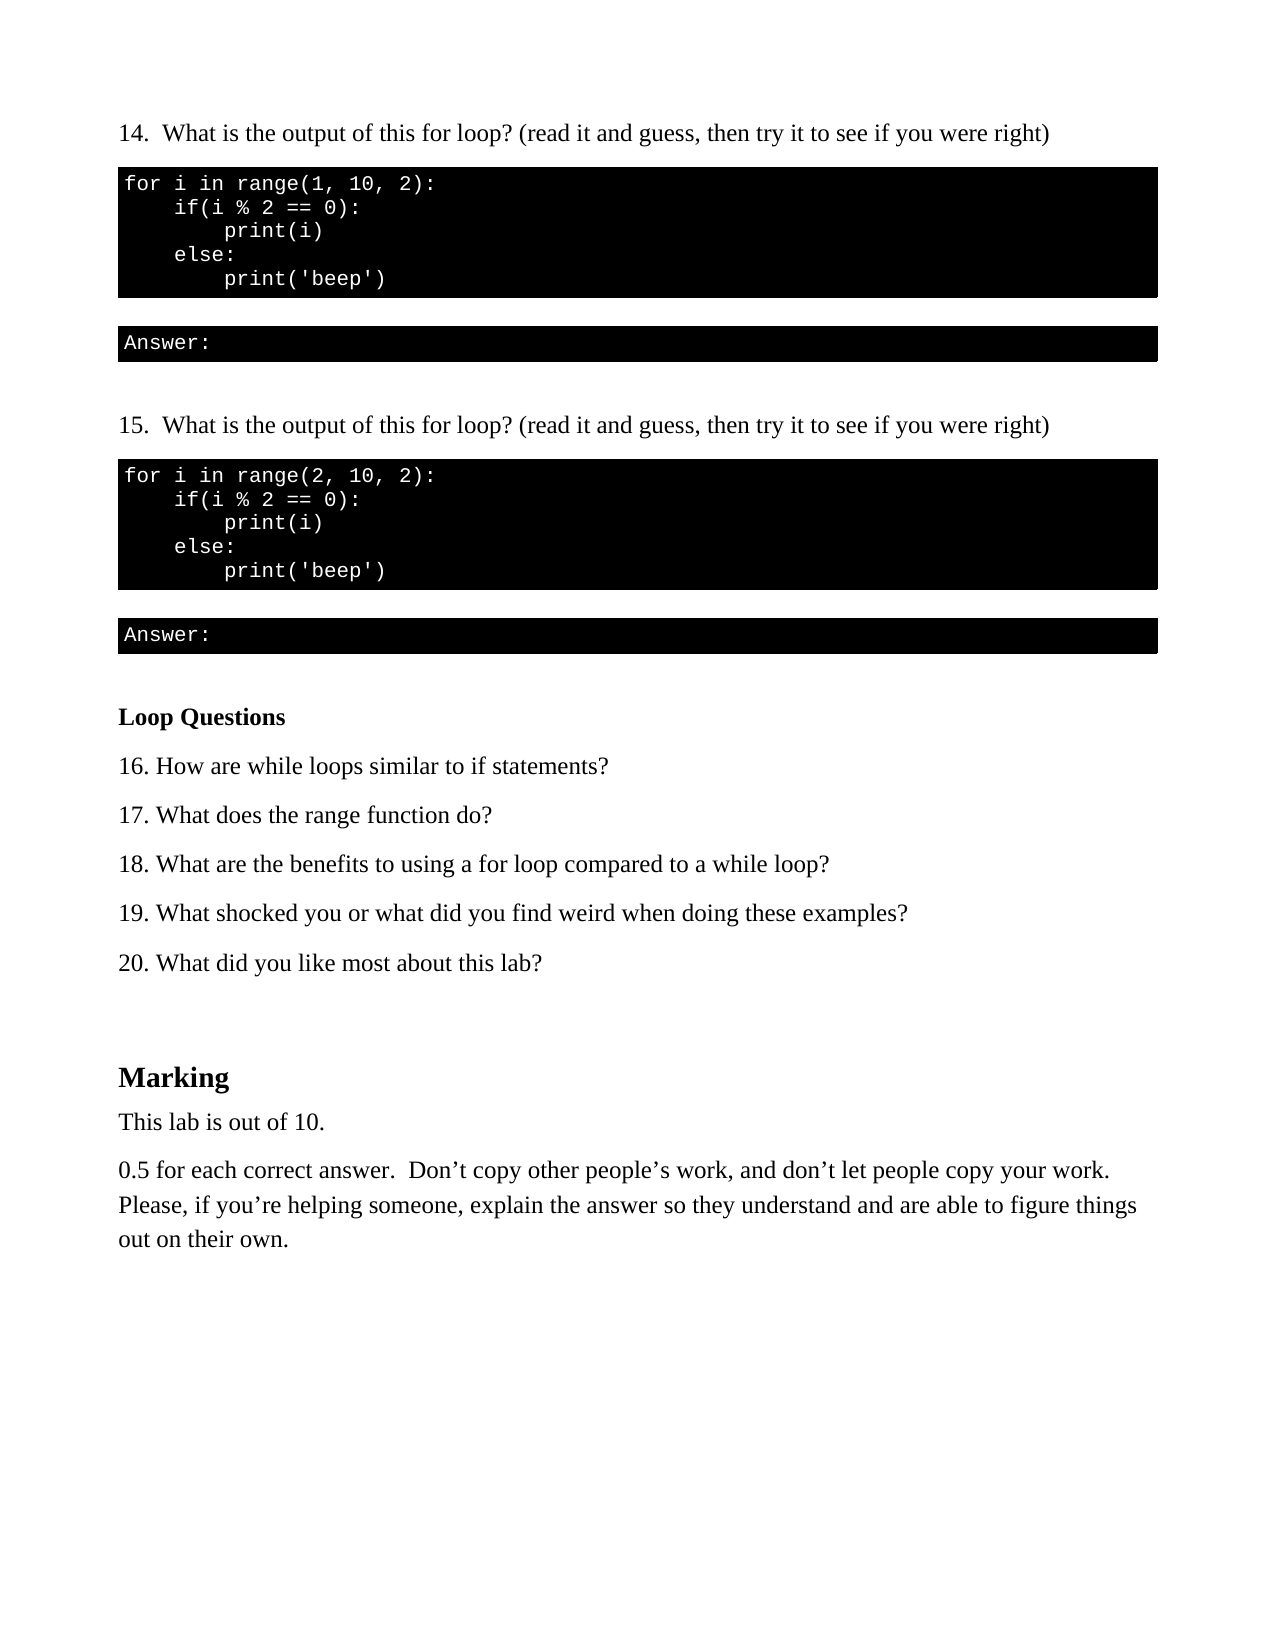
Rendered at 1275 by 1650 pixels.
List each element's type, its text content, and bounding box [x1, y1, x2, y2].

text 19. What shocked you or what did you find weird when doing these examples? [118, 898, 1157, 927]
text This lab is out of 10. [118, 1107, 1157, 1135]
subtitle Marking [118, 1060, 1157, 1094]
text 14. What is the output of this for loop? (read it and guess, then try it to see if you were right) [118, 118, 1157, 147]
text 15. What is the output of this for loop? (read it and guess, then try it to see if you were right) [118, 410, 1157, 439]
text 0.5 for each correct answer. Don’t copy other people’s work, and don’t let people copy your work. Please, if you’re helping someone, explain the answer so they understand and are able to figure things out on their own. [118, 1156, 1157, 1253]
text 16. How are while loops similar to if statements? [118, 751, 1157, 780]
text 17. What does the range function do? [118, 800, 1157, 829]
table_header Answer: [119, 619, 1157, 653]
text 20. What did you like most about this lab? [118, 948, 1157, 976]
text 18. What are the benefits to using a for loop compared to a while loop? [118, 849, 1157, 878]
table_header for i in range(1, 10, 2): if(i % 2 == 0): print(i) else: print('beep') [119, 168, 1157, 297]
table_header Answer: [119, 327, 1157, 361]
table_header for i in range(2, 10, 2): if(i % 2 == 0): print(i) else: print('beep') [119, 460, 1157, 589]
text Loop Questions [118, 702, 1157, 731]
